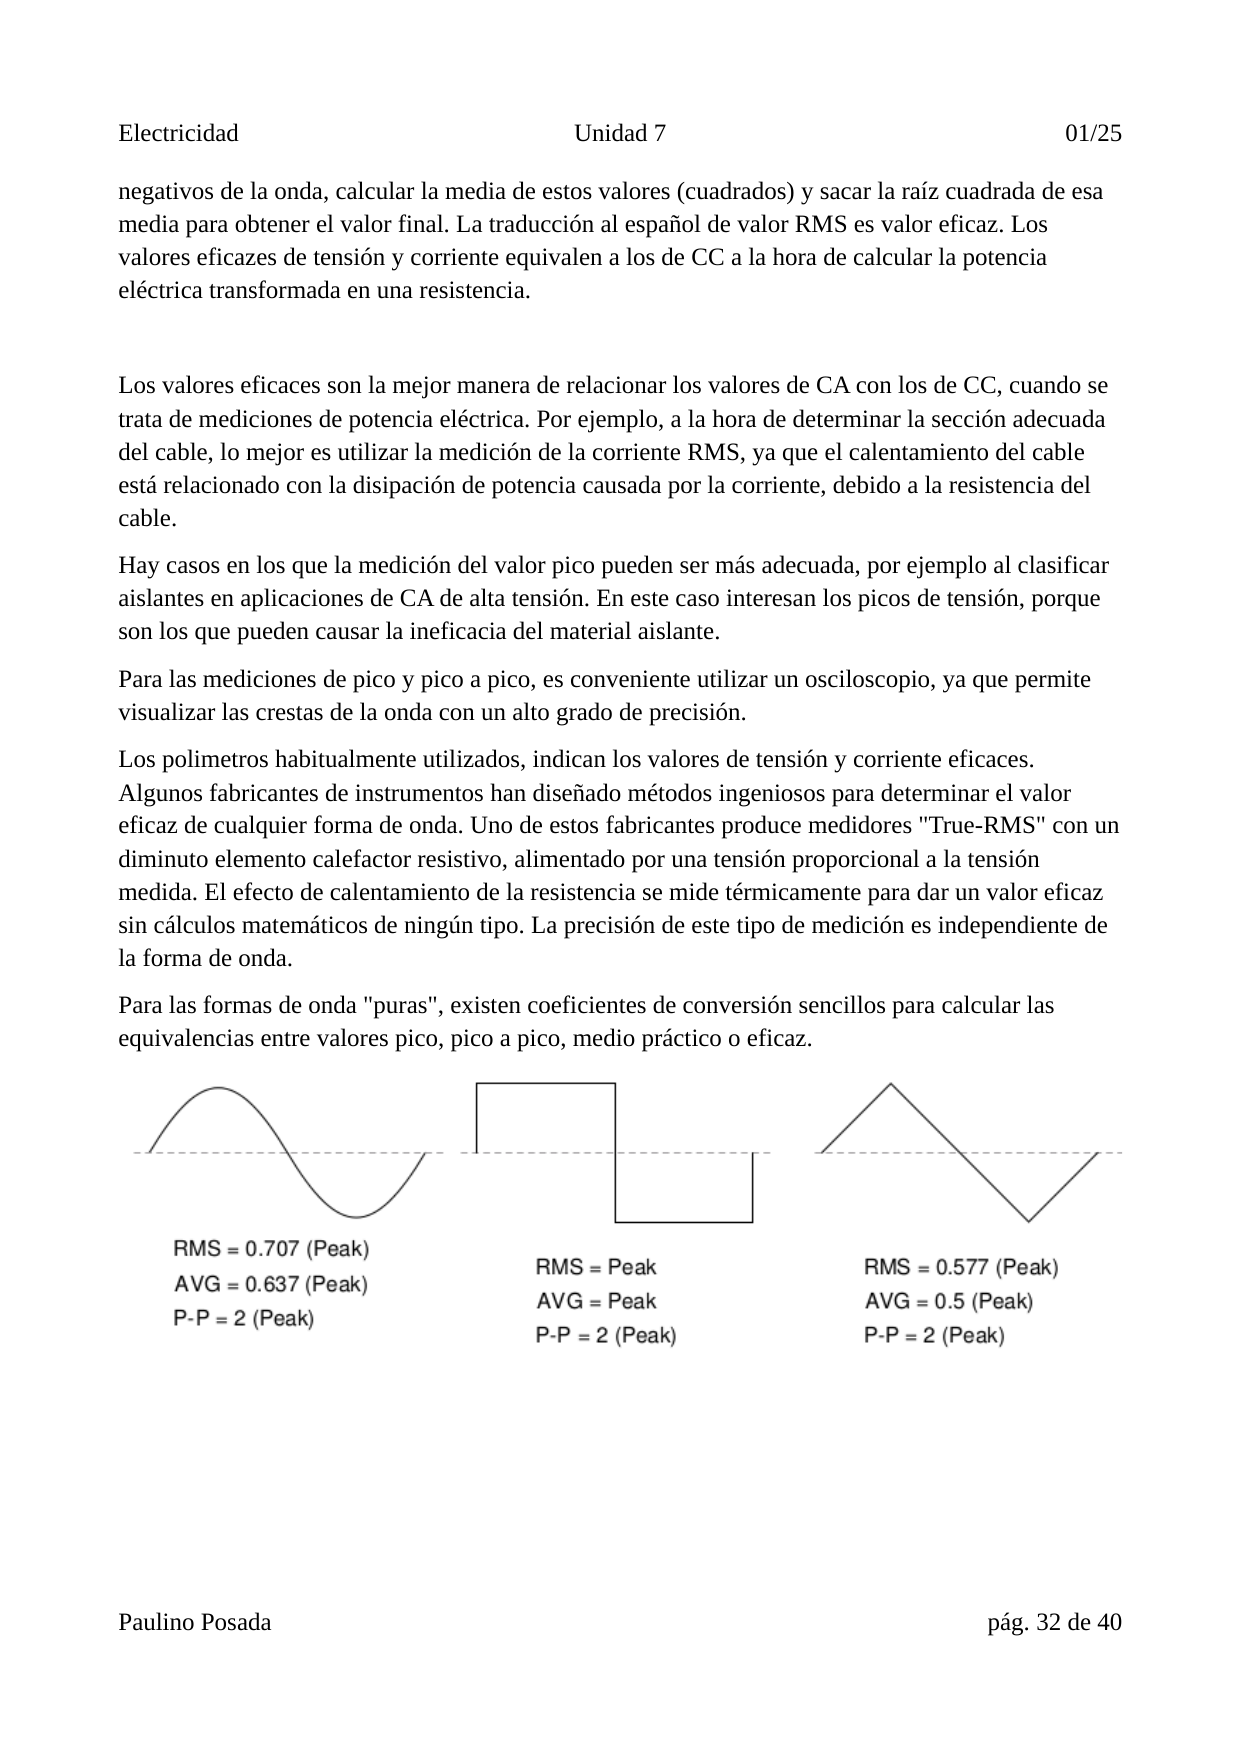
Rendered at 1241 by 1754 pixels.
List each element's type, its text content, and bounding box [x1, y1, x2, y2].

text Para las formas de onda "puras", existen coeficientes de conversión sencillos para calcular las equivalencias entre valores pico, pico a pico, medio práctico o eficaz. [118, 990, 1122, 1052]
text Hay casos en los que la medición del valor pico pueden ser más adecuada, por ejemplo al clasificar aislantes en aplicaciones de CA de alta tensión. En este caso interesan los picos de tensión, porque son los que pueden causar la ineficacia del material aislante. [118, 550, 1122, 645]
text Para las mediciones de pico y pico a pico, es conveniente utilizar un osciloscopio, ya que permite visualizar las crestas de la onda con un alto grado de precisión. [118, 664, 1122, 726]
text negativos de la onda, calcular la media de estos valores (cuadrados) y sacar la raíz cuadrada de esa media para obtener el valor final. La traducción al español de valor RMS es valor eficaz. Los valores eficazes de tensión y corriente equivalen a los de CC a la hora de calcular la potencia eléctrica transformada en una resistencia. [118, 176, 1122, 304]
picture [118, 1071, 1123, 1364]
text Los valores eficaces son la mejor manera de relacionar los valores de CA con los de CC, cuando se trata de mediciones de potencia eléctrica. Por ejemplo, a la hora de determinar la sección adecuada del cable, lo mejor es utilizar la medición de la corriente RMS, ya que el calentamiento del cable está relacionado con la disipación de potencia causada por la corriente, debido a la resistencia del cable. [118, 371, 1122, 531]
text Los polimetros habitualmente utilizados, indican los valores de tensión y corriente eficaces. Algunos fabricantes de instrumentos han diseñado métodos ingeniosos para determinar el valor eficaz de cualquier forma de onda. Uno de estos fabricantes produce medidores "True-RMS" con un diminuto elemento calefactor resistivo, alimentado por una tensión proporcional a la tensión medida. El efecto de calentamiento de la resistencia se mide térmicamente para dar un valor eficaz sin cálculos matemáticos de ningún tipo. La precisión de este tipo de medición es independiente de la forma de onda. [118, 744, 1122, 971]
